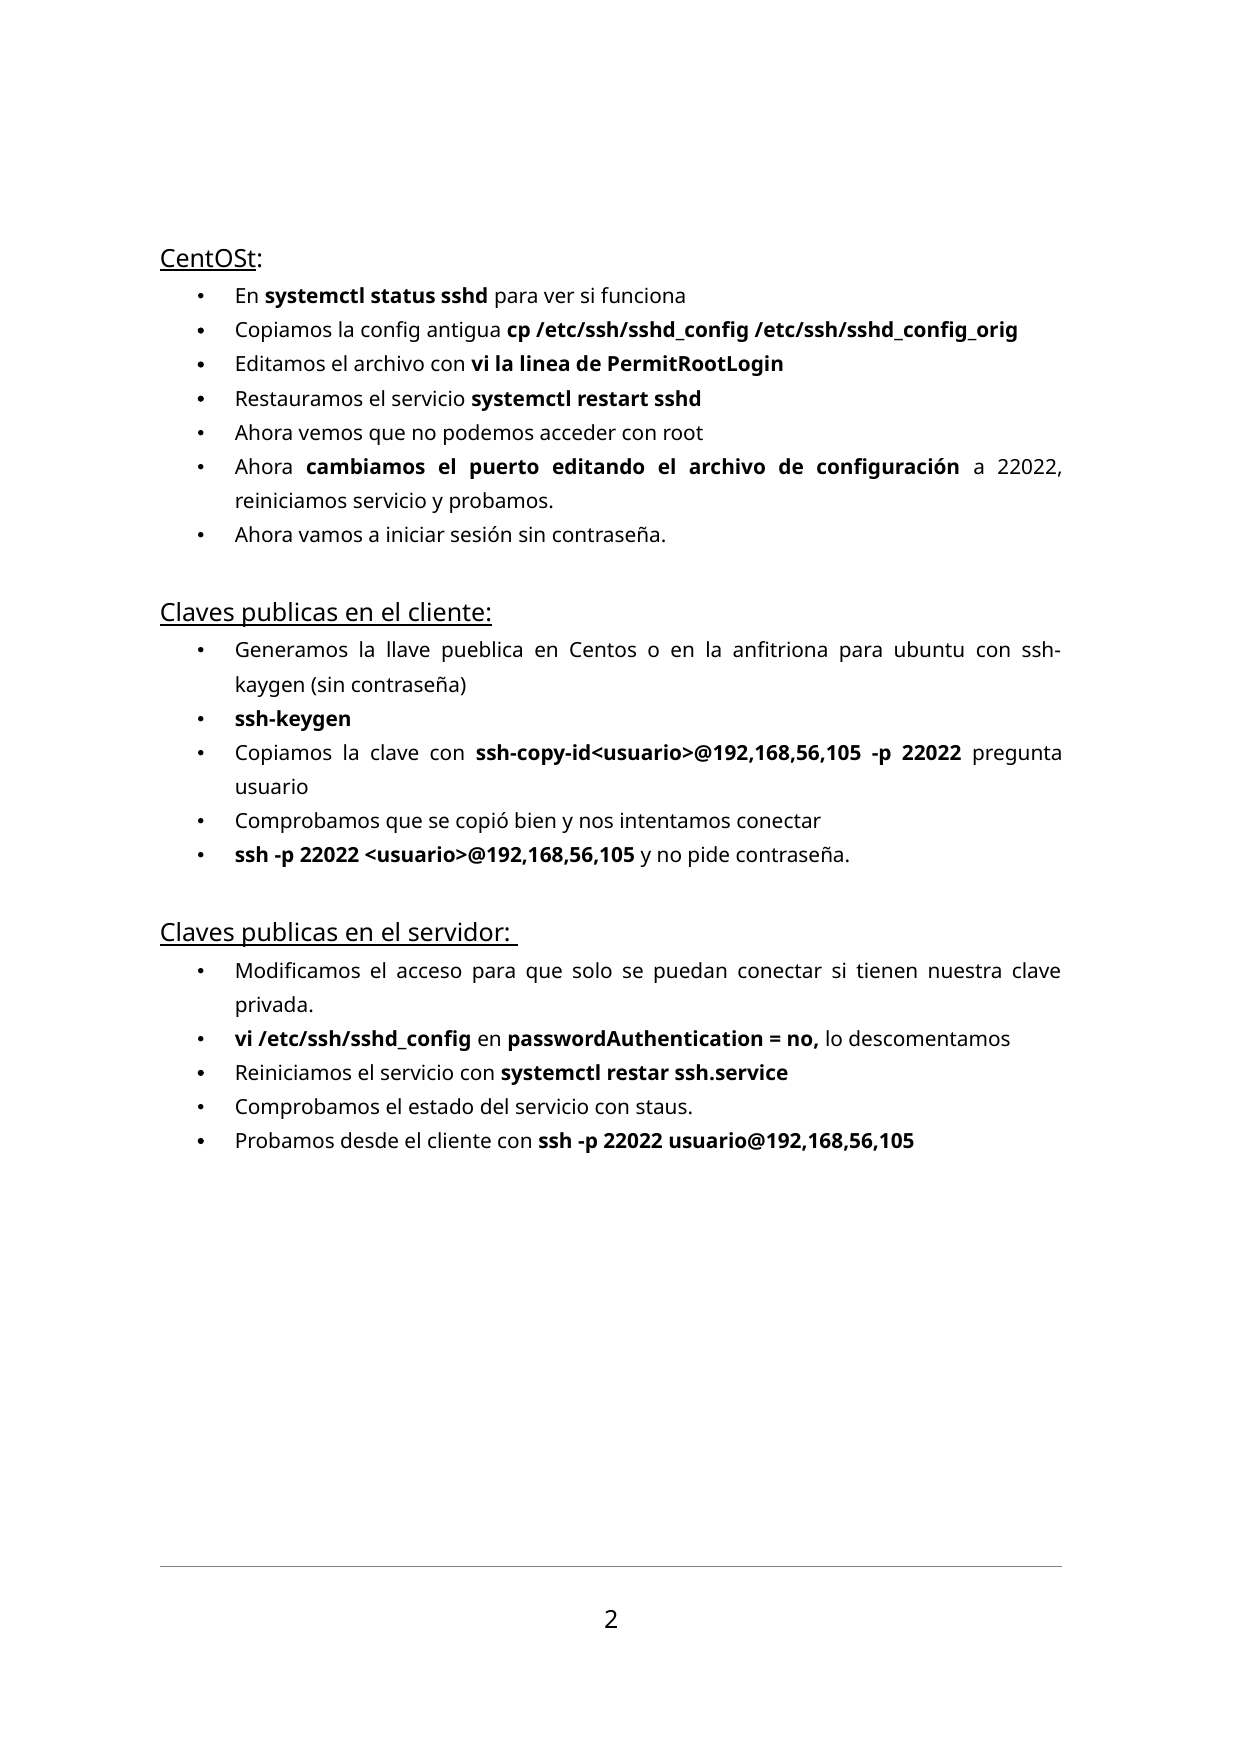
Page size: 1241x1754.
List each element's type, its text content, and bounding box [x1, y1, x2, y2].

list ssh -p 22022 <usuario>@192,168,56,105 y no pide contraseña. [197, 840, 1062, 868]
list Modificamos el acceso para que solo se puedan conectar si tienen nuestra clave privada. [197, 956, 1062, 1018]
list vi /etc/ssh/sshd_config en passwordAuthentication = no, lo descomentamos [197, 1024, 1062, 1052]
text CentOSt: [159, 241, 1062, 275]
list ssh-keygen [197, 704, 1062, 732]
list Editamos el archivo con vi la linea de PermitRootLogin [197, 349, 1062, 378]
list Ahora vamos a iniciar sesión sin contraseña. [197, 520, 1062, 548]
list En systemctl status sshd para ver si funciona [197, 281, 1062, 310]
list Ahora cambiamos el puerto editando el archivo de configuración a 22022, reiniciamos servicio y probamos. [197, 452, 1062, 514]
list Copiamos la config antigua cp /etc/ssh/sshd_config /etc/ssh/sshd_config_orig [197, 316, 1062, 344]
list Comprobamos el estado del servicio con staus. [197, 1092, 1062, 1120]
list Ahora vemos que no podemos acceder con root [197, 418, 1062, 446]
text Claves publicas en el cliente: [159, 595, 1062, 629]
list Restauramos el servicio systemctl restart sshd [197, 384, 1062, 412]
list Copiamos la clave con ssh-copy-id<usuario>@192,168,56,105 -p 22022 pregunta usuario [197, 738, 1062, 800]
list Probamos desde el cliente con ssh -p 22022 usuario@192,168,56,105 [197, 1126, 1062, 1154]
list Reiniciamos el servicio con systemctl restar ssh.service [197, 1058, 1062, 1086]
list Generamos la llave pueblica en Centos o en la anfitriona para ubuntu con ssh-kaygen (sin contraseña) [197, 636, 1062, 698]
text Claves publicas en el servidor: [159, 915, 1062, 949]
list Comprobamos que se copió bien y nos intentamos conectar [197, 806, 1062, 834]
